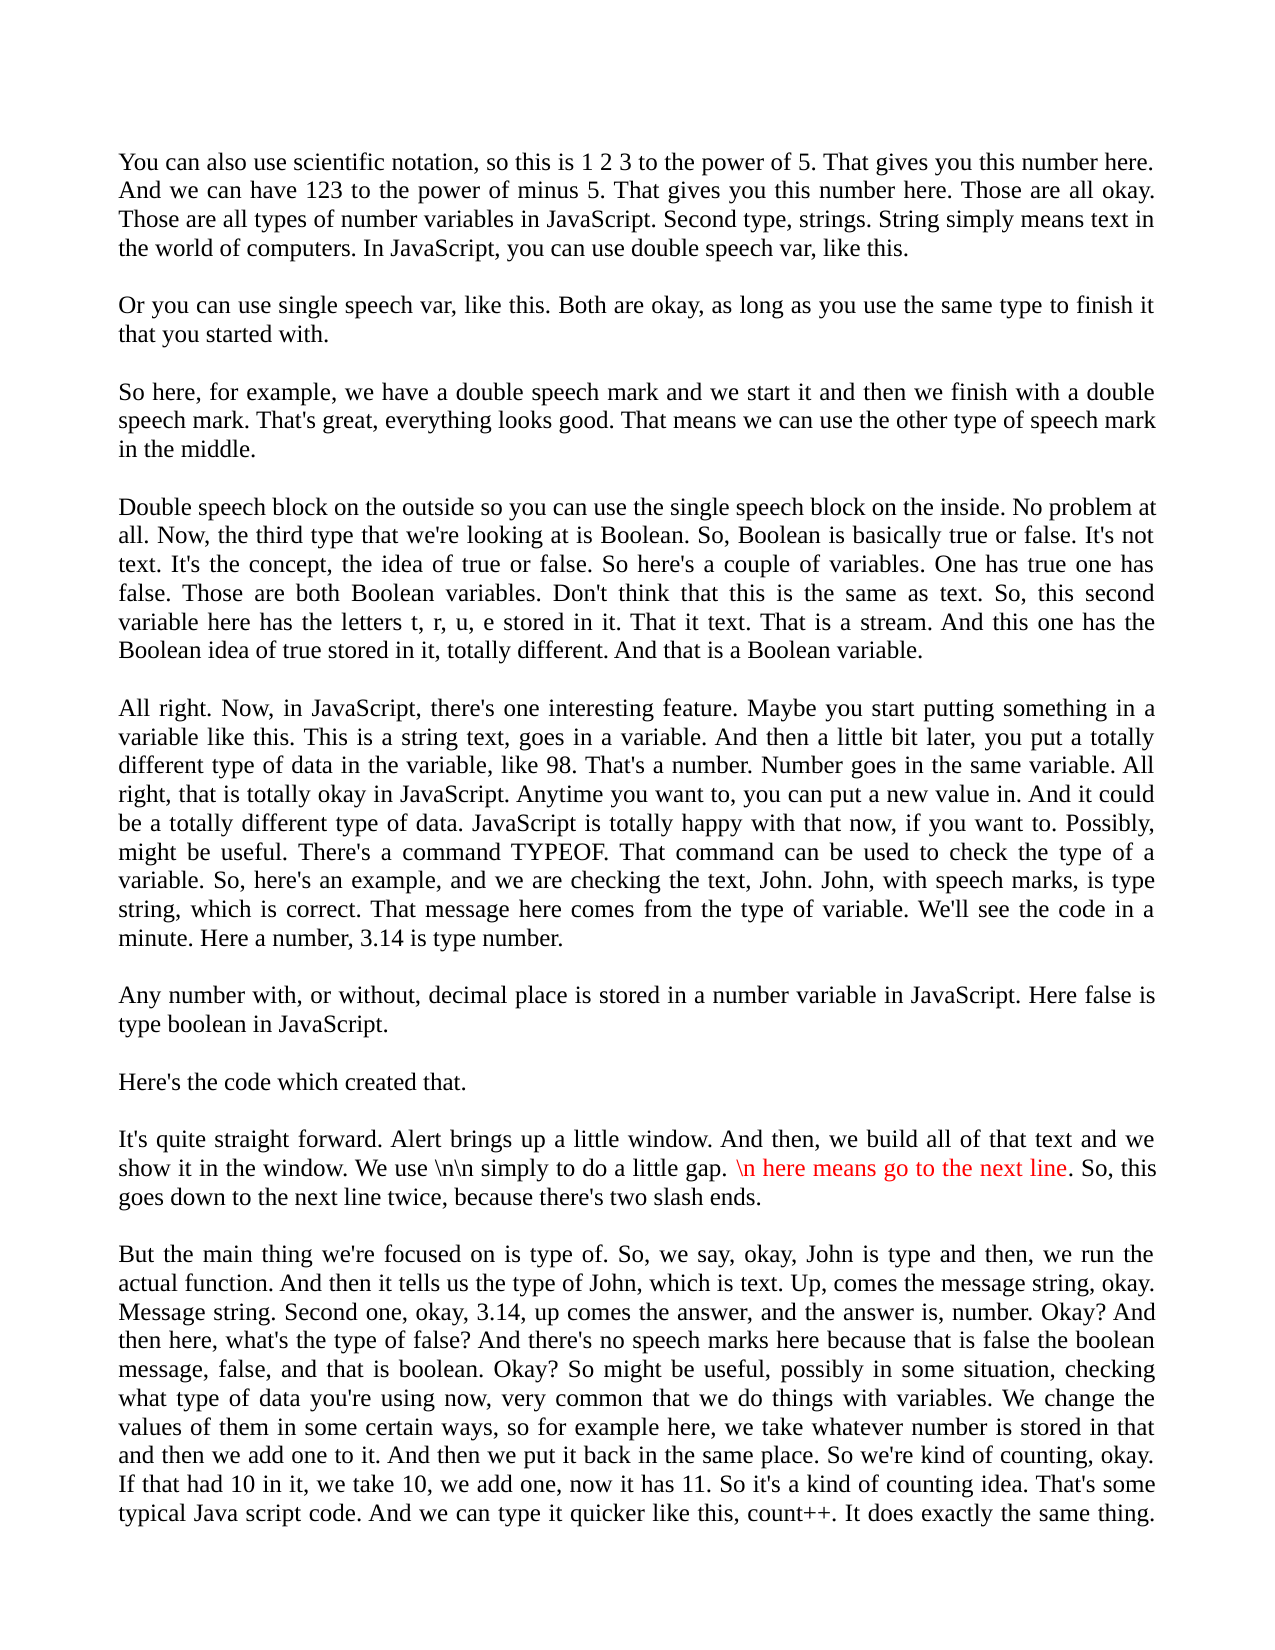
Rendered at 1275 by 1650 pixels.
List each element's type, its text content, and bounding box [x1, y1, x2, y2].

text Double speech block on the outside so you can use the single speech block on the inside. No problem at all. Now, the third type that we're looking at is Boolean. So, Boolean is basically true or false. It's not text. It's the concept, the idea of true or false. So here's a couple of variables. One has true one has false. Those are both Boolean variables. Don't think that this is the same as text. So, this second variable here has the letters t, r, u, e stored in it. That it text. That is a stream. And this one has the Boolean idea of true stored in it, totally different. And that is a Boolean variable. [118, 492, 1157, 664]
text It's quite straight forward. Alert brings up a little window. And then, we build all of that text and we show it in the window. We use \n\n simply to do a little gap. \n here means go to the next line. So, this goes down to the next line twice, because there's two slash ends. [118, 1124, 1157, 1211]
text Here's the code which created that. [118, 1067, 1157, 1096]
text All right. Now, in JavaScript, there's one interesting feature. Maybe you start putting something in a variable like this. This is a string text, goes in a variable. And then a little bit later, you put a totally different type of data in the variable, like 98. That's a number. Number goes in the same variable. All right, that is totally okay in JavaScript. Anytime you want to, you can put a new value in. And it could be a totally different type of data. JavaScript is totally happy with that now, if you want to. Possibly, might be useful. There's a command TYPEOF. That command can be used to check the type of a variable. So, here's an example, and we are checking the text, John. John, with speech marks, is type string, which is correct. That message here comes from the type of variable. We'll see the code in a minute. Here a number, 3.14 is type number. [118, 693, 1157, 952]
text Any number with, or without, decimal place is stored in a number variable in JavaScript. Here false is type boolean in JavaScript. [118, 981, 1157, 1038]
text Or you can use single speech var, like this. Both are okay, as long as you use the same type to finish it that you started with. [118, 291, 1157, 348]
text But the main thing we're focused on is type of. So, we say, okay, John is type and then, we run the actual function. And then it tells us the type of John, which is text. Up, comes the message string, okay. Message string. Second one, okay, 3.14, up comes the answer, and the answer is, number. Okay? And then here, what's the type of false? And there's no speech marks here because that is false the boolean message, false, and that is boolean. Okay? So might be useful, possibly in some situation, checking what type of data you're using now, very common that we do things with variables. We change the values of them in some certain ways, so for example here, we take whatever number is stored in that and then we add one to it. And then we put it back in the same place. So we're kind of counting, okay. If that had 10 in it, we take 10, we add one, now it has 11. So it's a kind of counting idea. That's some typical Java script code. And we can type it quicker like this, count++. It does exactly the same thing. [118, 1239, 1157, 1527]
text You can also use scientific notation, so this is 1 2 3 to the power of 5. That gives you this number here. And we can have 123 to the power of minus 5. That gives you this number here. Those are all okay. Those are all types of number variables in JavaScript. Second type, strings. String simply means text in the world of computers. In JavaScript, you can use double speech var, like this. [118, 147, 1157, 262]
text So here, for example, we have a double speech mark and we start it and then we finish with a double speech mark. That's great, everything looks good. That means we can use the other type of speech mark in the middle. [118, 377, 1157, 463]
